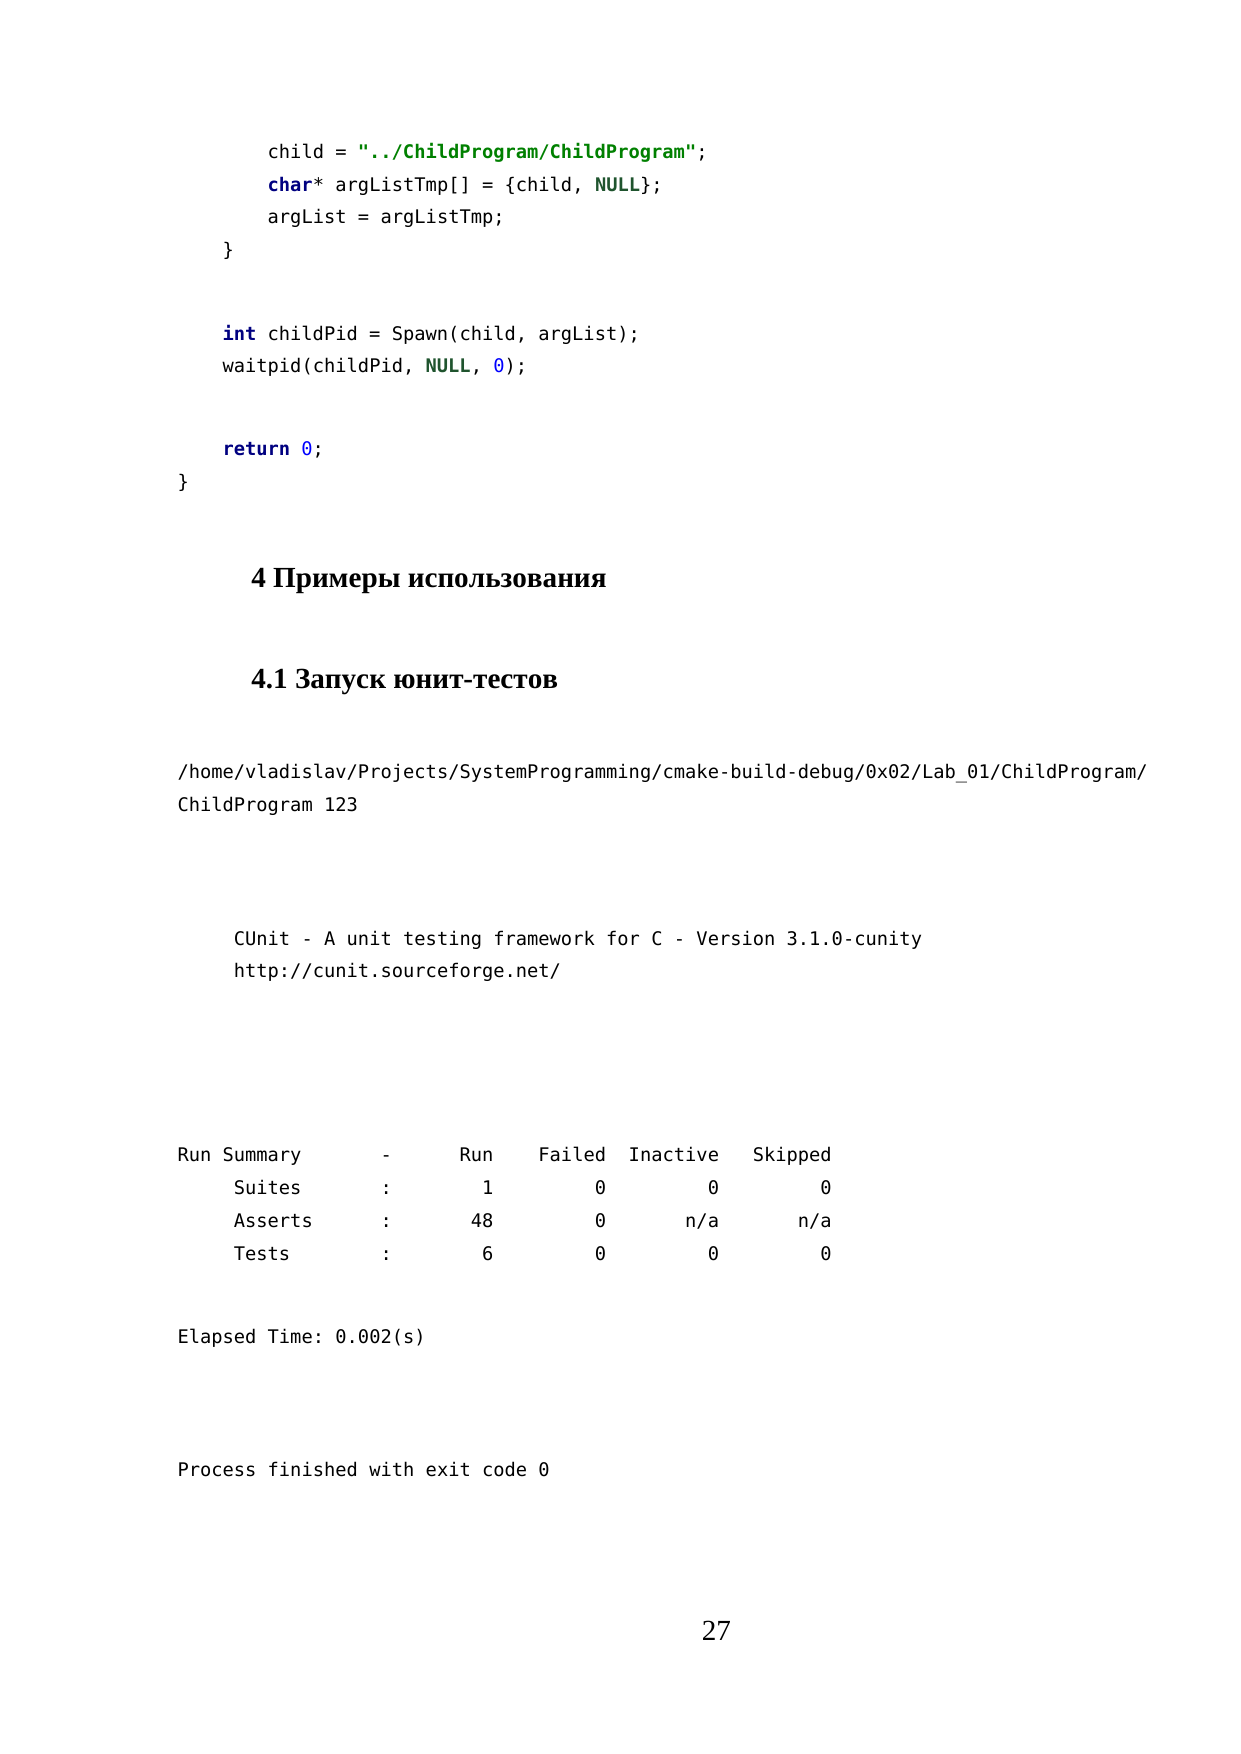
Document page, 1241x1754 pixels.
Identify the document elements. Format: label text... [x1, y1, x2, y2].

subtitle Примеры использования [177, 560, 1181, 594]
text child = "../ChildProgram/ChildProgram"; char* argListTmp[] = {child, NULL}; argList = argListTmp; } int childPid = Spawn(child, argList); waitpid(childPid, NULL, 0); return 0; } [177, 141, 1181, 543]
text /home/vladislav/Projects/SystemProgramming/cmake-build-debug/0x02/Lab_01/ChildProgram/ChildProgram 123 CUnit - A unit testing framework for C - Version 3.1.0-cunity http://cunit.sourceforge.net/ Run Summary - Run Failed Inactive Skipped Suites : 1 0 0 0 Asserts : 48 0 n/a n/a Tests : 6 0 0 0 Elapsed Time: 0.002(s) Process finished with exit code 0 [177, 761, 1181, 1531]
subtitle Запуск юнит-тестов [177, 661, 1181, 694]
